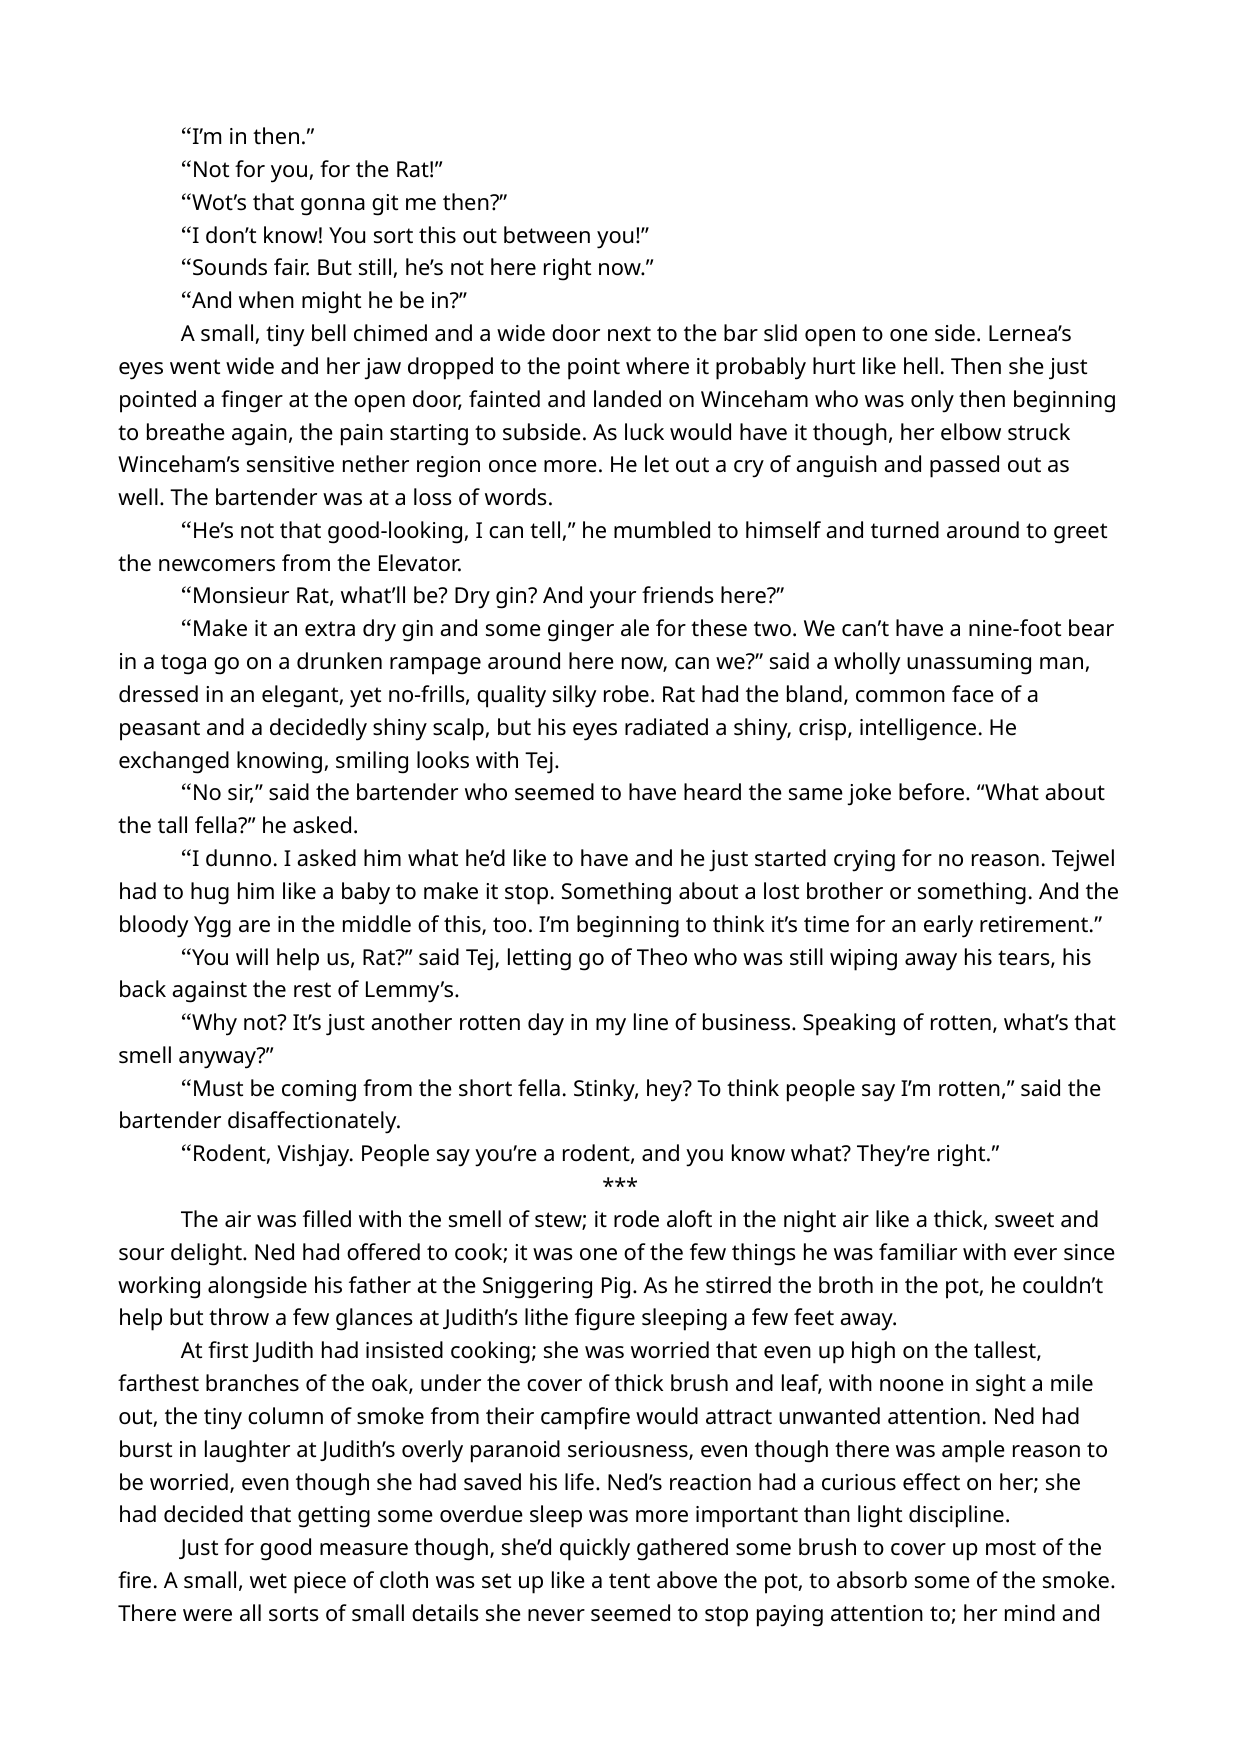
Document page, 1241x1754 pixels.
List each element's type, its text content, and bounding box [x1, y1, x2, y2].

text Just for good measure though, she’d quickly gathered some brush to cover up most of the fire. A small, wet piece of cloth was set up like a tent above the pot, to absorb some of the smoke. There were all sorts of small details she never seemed to stop paying attention to; her mind and [118, 1529, 1122, 1627]
text “I don’t know! You sort this out between you!” [118, 217, 1122, 249]
text At first Judith had insisted cooking; she was worried that even up high on the tallest, farthest branches of the oak, under the cover of thick brush and leaf, with noone in sight a mile out, the tiny column of smoke from their campfire would attract unwanted attention. Ned had burst in laughter at Judith’s overly paranoid seriousness, even though there was ample reason to be worried, even though she had saved his life. Ned’s reaction had a curious effect on her; she had decided that getting some overdue sleep was more important than light discipline. [118, 1332, 1122, 1529]
text “You will help us, Rat?” said Tej, letting go of Theo who was still wiping away his tears, his back against the rest of Lemmy’s. [118, 938, 1122, 1004]
text “Why not? It’s just another rotten day in my line of business. Speaking of rotten, what’s that smell anyway?” [118, 1004, 1122, 1070]
text “Wot’s that gonna git me then?” [118, 184, 1122, 217]
text “Not for you, for the Rat!” [118, 151, 1122, 184]
text A small, tiny bell chimed and a wide door next to the bar slid open to one side. Lernea’s eyes went wide and her jaw dropped to the point where it probably hurt like hell. Then she just pointed a finger at the open door, fainted and landed on Winceham who was only then beginning to breathe again, the pain starting to subside. As luck would have it though, her elbow struck Winceham’s sensitive nether region once more. He let out a cry of anguish and passed out as well. The bartender was at a loss of words. [118, 315, 1122, 512]
text “Rodent, Vishjay. People say you’re a rodent, and you know what? They’re right.” [118, 1135, 1122, 1168]
text *** [118, 1168, 1122, 1201]
text “He’s not that good-looking, I can tell,” he mumbled to himself and turned around to greet the newcomers from the Elevator. [118, 512, 1122, 577]
text “Sounds fair. But still, he’s not here right now.” [118, 249, 1122, 282]
text “Must be coming from the short fella. Stinky, hey? To think people say I’m rotten,” said the bartender disaffectionately. [118, 1070, 1122, 1135]
text “I’m in then.” [118, 118, 1122, 151]
text The air was filled with the smell of stew; it rode aloft in the night air like a thick, sweet and sour delight. Ned had offered to cook; it was one of the few things he was familiar with ever since working alongside his father at the Sniggering Pig. As he stirred the broth in the pot, he couldn’t help but throw a few glances at Judith’s lithe figure sleeping a few feet away. [118, 1201, 1122, 1332]
text “Make it an extra dry gin and some ginger ale for these two. We can’t have a nine-foot bear in a toga go on a drunken rampage around here now, can we?” said a wholly unassuming man, dressed in an elegant, yet no-frills, quality silky robe. Rat had the bland, common face of a peasant and a decidedly shiny scalp, but his eyes radiated a shiny, crisp, intelligence. He exchanged knowing, smiling looks with Tej. [118, 610, 1122, 774]
text “No sir,” said the bartender who seemed to have heard the same joke before. “What about the tall fella?” he asked. [118, 774, 1122, 840]
text “And when might he be in?” [118, 282, 1122, 315]
text “I dunno. I asked him what he’d like to have and he just started crying for no reason. Tejwel had to hug him like a baby to make it stop. Something about a lost brother or something. And the bloody Ygg are in the middle of this, too. I’m beginning to think it’s time for an early retirement.” [118, 840, 1122, 938]
text “Monsieur Rat, what’ll be? Dry gin? And your friends here?” [118, 577, 1122, 610]
